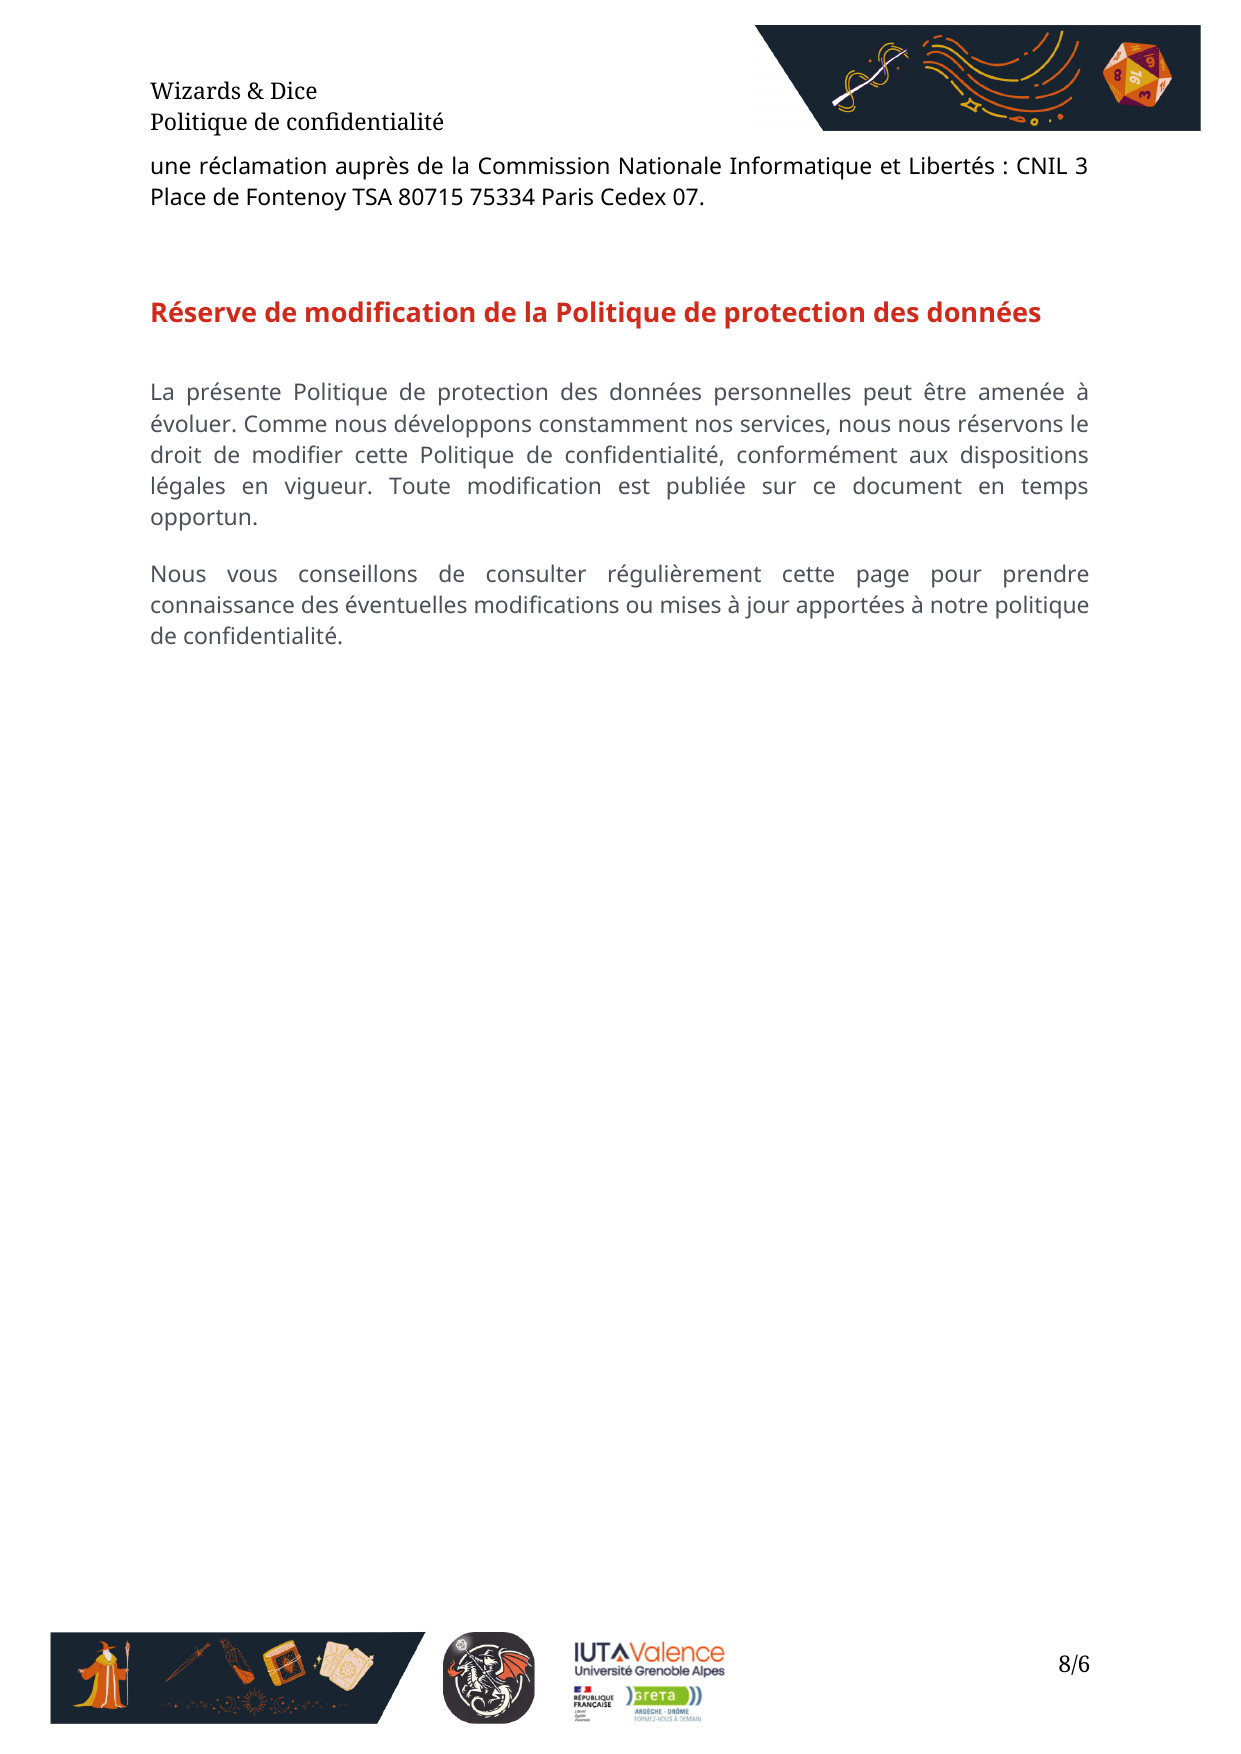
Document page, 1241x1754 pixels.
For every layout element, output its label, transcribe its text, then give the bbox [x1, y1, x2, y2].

picture [748, 25, 1214, 132]
subtitle Réserve de modification de la Politique de protection des données [150, 294, 1090, 331]
picture [42, 1628, 749, 1733]
text une réclamation auprès de la Commission Nationale Informatique et Libertés : CNIL 3 Place de Fontenoy TSA 80715 75334 Paris Cedex 07. [150, 150, 1090, 212]
text Nous vous conseillons de consulter régulièrement cette page pour prendre connaissance des éventuelles modifications ou mises à jour apportées à notre politique de confidentialité. [150, 557, 1090, 651]
text La présente Politique de protection des données personnelles peut être amenée à évoluer. Comme nous développons constamment nos services, nous nous réservons le droit de modifier cette Politique de confidentialité, conformément aux dispositions légales en vigueur. Toute modification est publiée sur ce document en temps opportun. [150, 376, 1090, 532]
